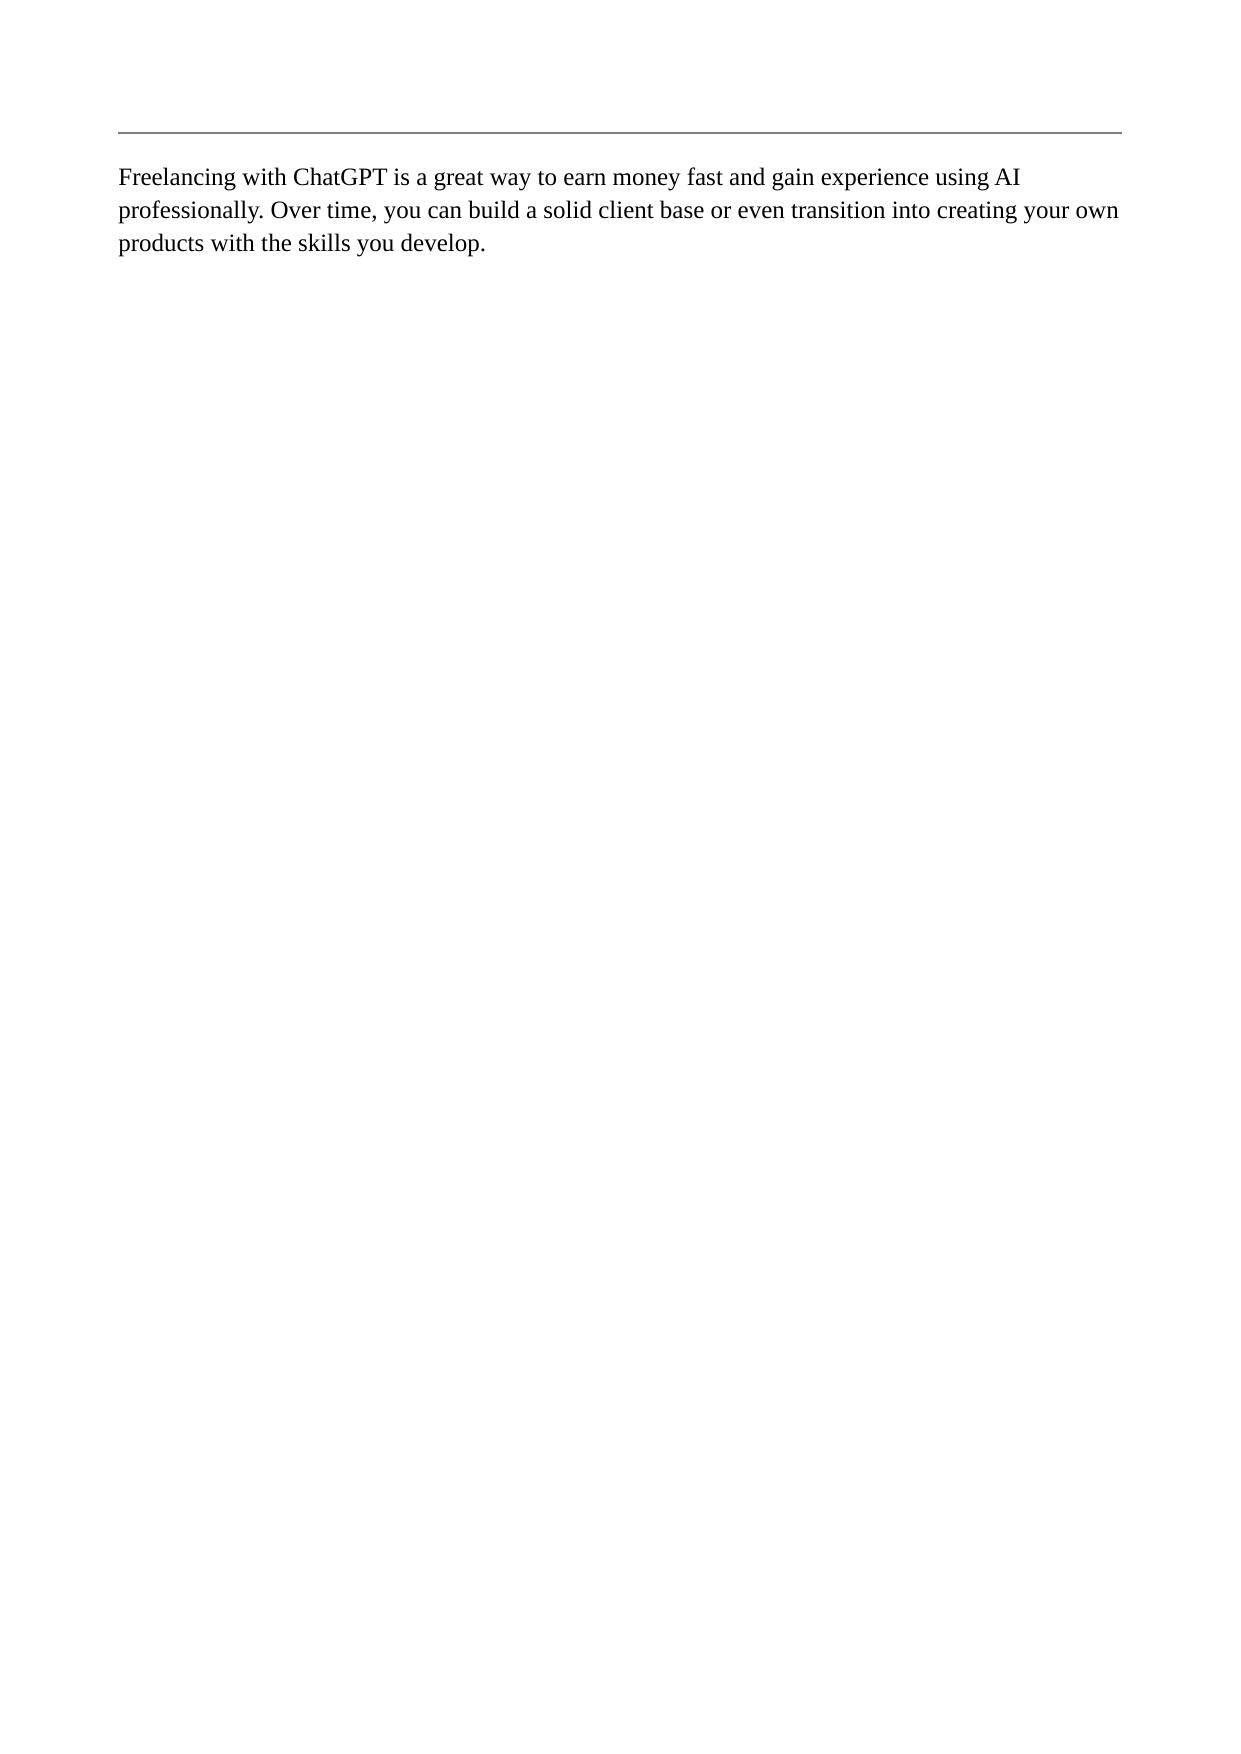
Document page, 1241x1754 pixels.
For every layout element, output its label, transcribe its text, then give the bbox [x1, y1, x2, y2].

text Freelancing with ChatGPT is a great way to earn money fast and gain experience using AI professionally. Over time, you can build a solid client base or even transition into creating your own products with the skills you develop. [118, 162, 1122, 257]
